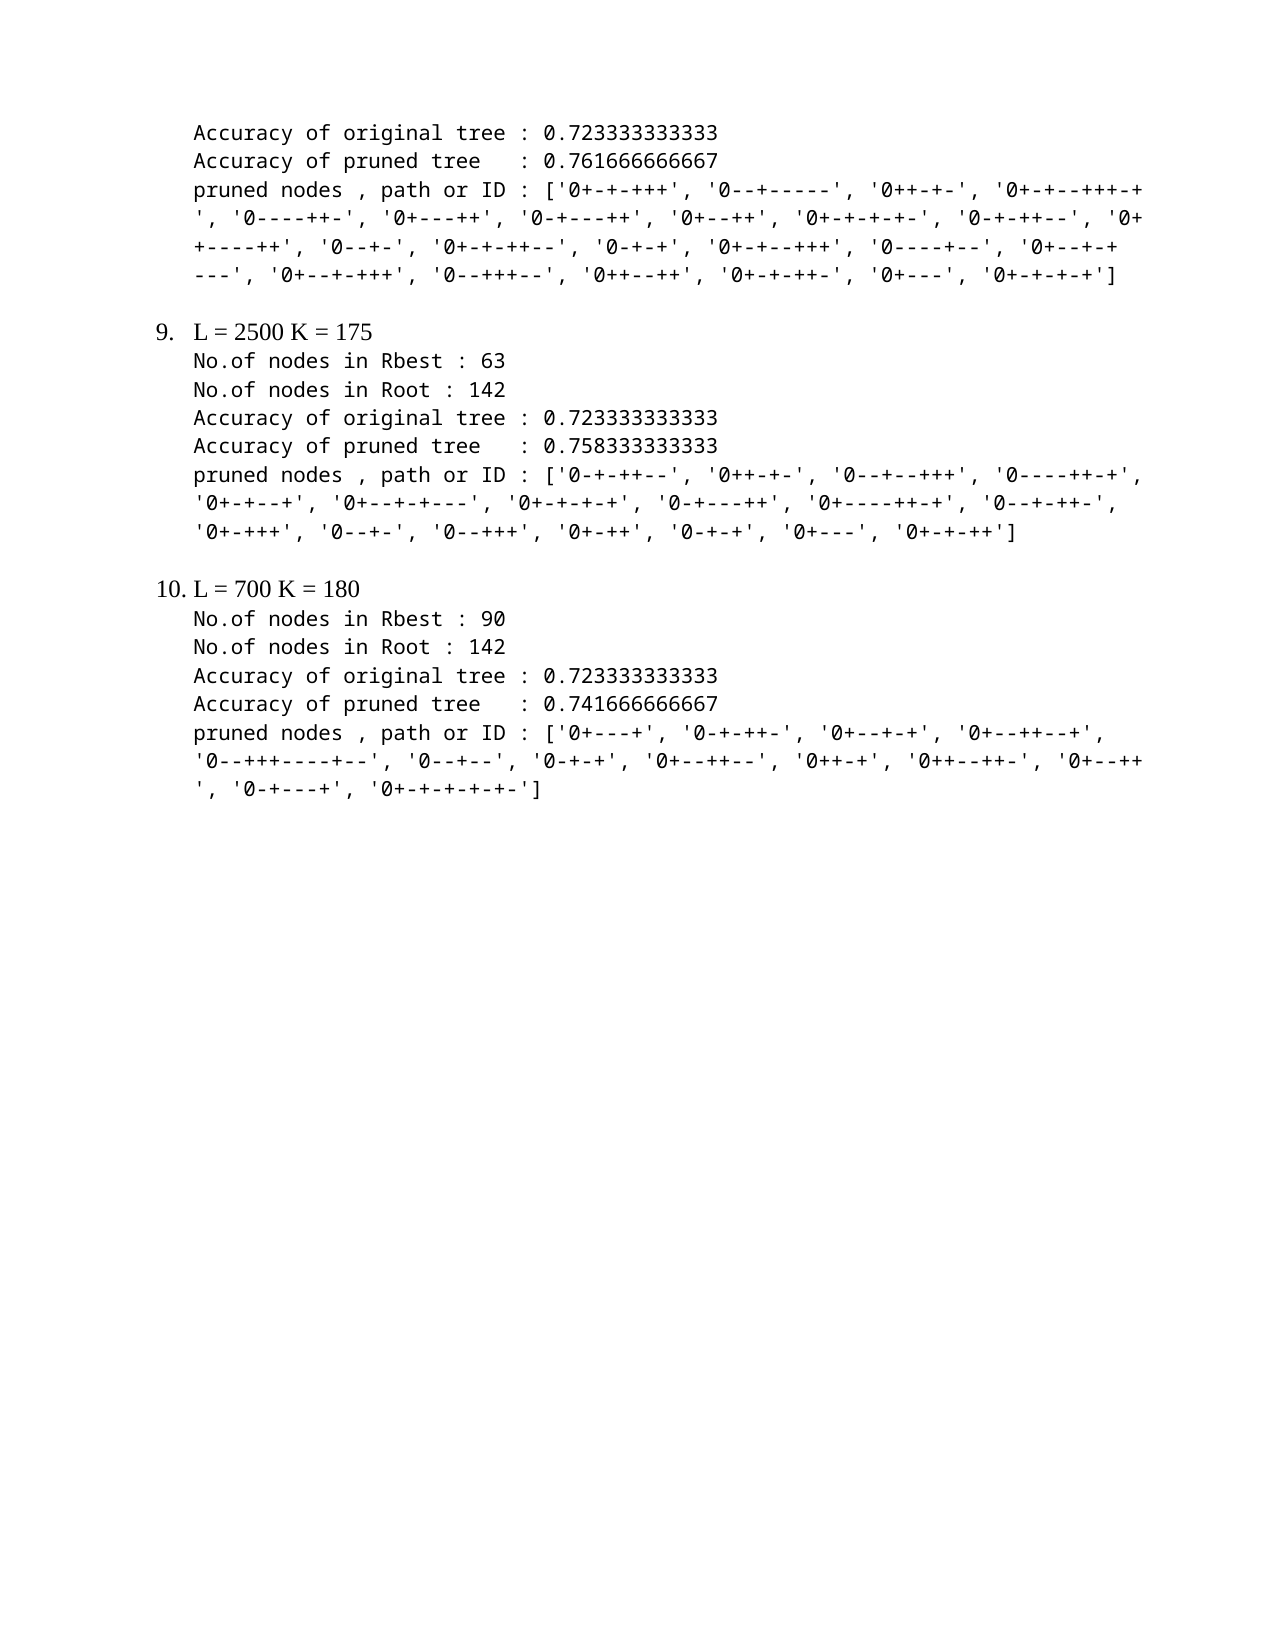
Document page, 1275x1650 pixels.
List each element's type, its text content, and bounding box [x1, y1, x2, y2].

text pruned nodes , path or ID : ['0-+-++--', '0++-+-', '0--+--+++', '0----++-+', '0+-+--+', '0+--+-+---', '0+-+-+-+', '0-+---++', '0+----++-+', '0--+-++-', '0+-+++', '0--+-', '0--+++', '0+-++', '0-+-+', '0+---', '0+-+-++'] [118, 460, 1157, 545]
text No.of nodes in Root : 142 [118, 375, 1157, 403]
text pruned nodes , path or ID : ['0+-+-+++', '0--+-----', '0++-+-', '0+-+--+++-+ ', '0----++-', '0+---++', '0-+---++', '0+--++', '0+-+-+-+-', '0-+-++--', '0+ +----++', '0--+-', '0+-+-++--', '0-+-+', '0+-+--+++', '0----+--', '0+--+-+ ---', '0+--+-+++', '0--+++--', '0++--++', '0+-+-++-', '0+---', '0+-+-+-+'] [118, 175, 1157, 289]
text Accuracy of original tree : 0.723333333333 [118, 661, 1157, 689]
text Accuracy of original tree : 0.723333333333 [118, 118, 1157, 147]
list L = 2500 K = 175 [156, 317, 1157, 346]
list L = 700 K = 180 [156, 574, 1157, 603]
text Accuracy of pruned tree : 0.758333333333 [118, 432, 1157, 460]
text No.of nodes in Root : 142 [118, 632, 1157, 661]
text Accuracy of pruned tree : 0.741666666667 [118, 689, 1157, 718]
text pruned nodes , path or ID : ['0+---+', '0-+-++-', '0+--+-+', '0+--++--+', '0--+++----+--', '0--+--', '0-+-+', '0+--++--', '0++-+', '0++--++-', '0+--++ ', '0-+---+', '0+-+-+-+-+-'] [118, 718, 1157, 803]
text No.of nodes in Rbest : 90 [118, 603, 1157, 632]
text Accuracy of pruned tree : 0.761666666667 [118, 147, 1157, 175]
text Accuracy of original tree : 0.723333333333 [118, 403, 1157, 432]
text No.of nodes in Rbest : 63 [118, 346, 1157, 375]
